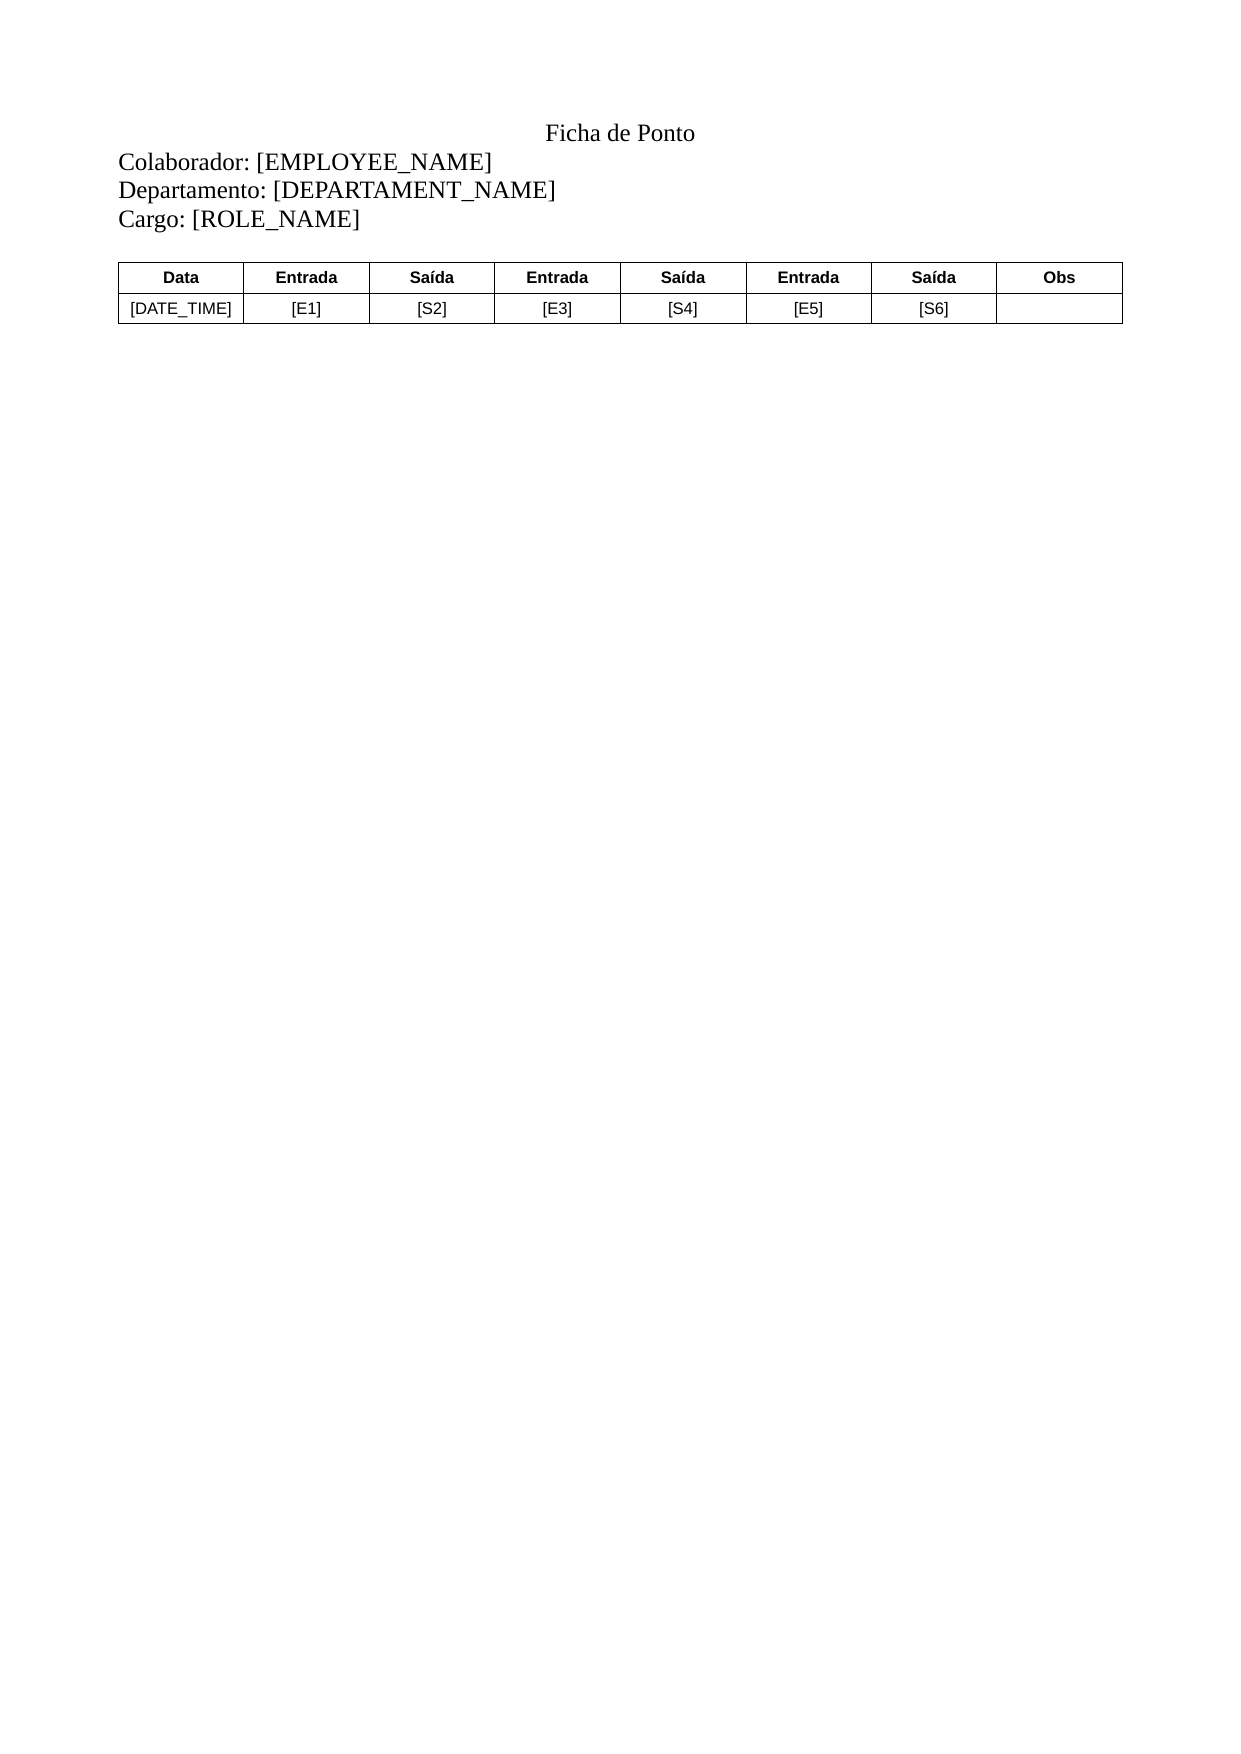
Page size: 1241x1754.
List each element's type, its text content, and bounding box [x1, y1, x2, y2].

text Ficha de Ponto [118, 118, 1122, 147]
table_cell [E1] [244, 294, 369, 323]
table_cell [DATE_TIME] [119, 294, 243, 323]
text Colaborador: [EMPLOYEE_NAME] [118, 147, 1122, 176]
table_header Entrada [747, 263, 871, 293]
table_cell [997, 294, 1122, 323]
table_cell [S2] [370, 294, 494, 323]
table_header Saída [370, 263, 494, 293]
table_header Obs [997, 263, 1122, 293]
table_header Entrada [244, 263, 369, 293]
text Cargo: [ROLE_NAME] [118, 204, 1122, 233]
table_cell [S6] [872, 294, 996, 323]
table_cell [E5] [747, 294, 871, 323]
table_header Saída [621, 263, 746, 293]
table_cell [S4] [621, 294, 746, 323]
table_header Data [119, 263, 243, 293]
table_cell [E3] [495, 294, 620, 323]
table_header Entrada [495, 263, 620, 293]
text Departamento: [DEPARTAMENT_NAME] [118, 176, 1122, 204]
table_header Saída [872, 263, 996, 293]
